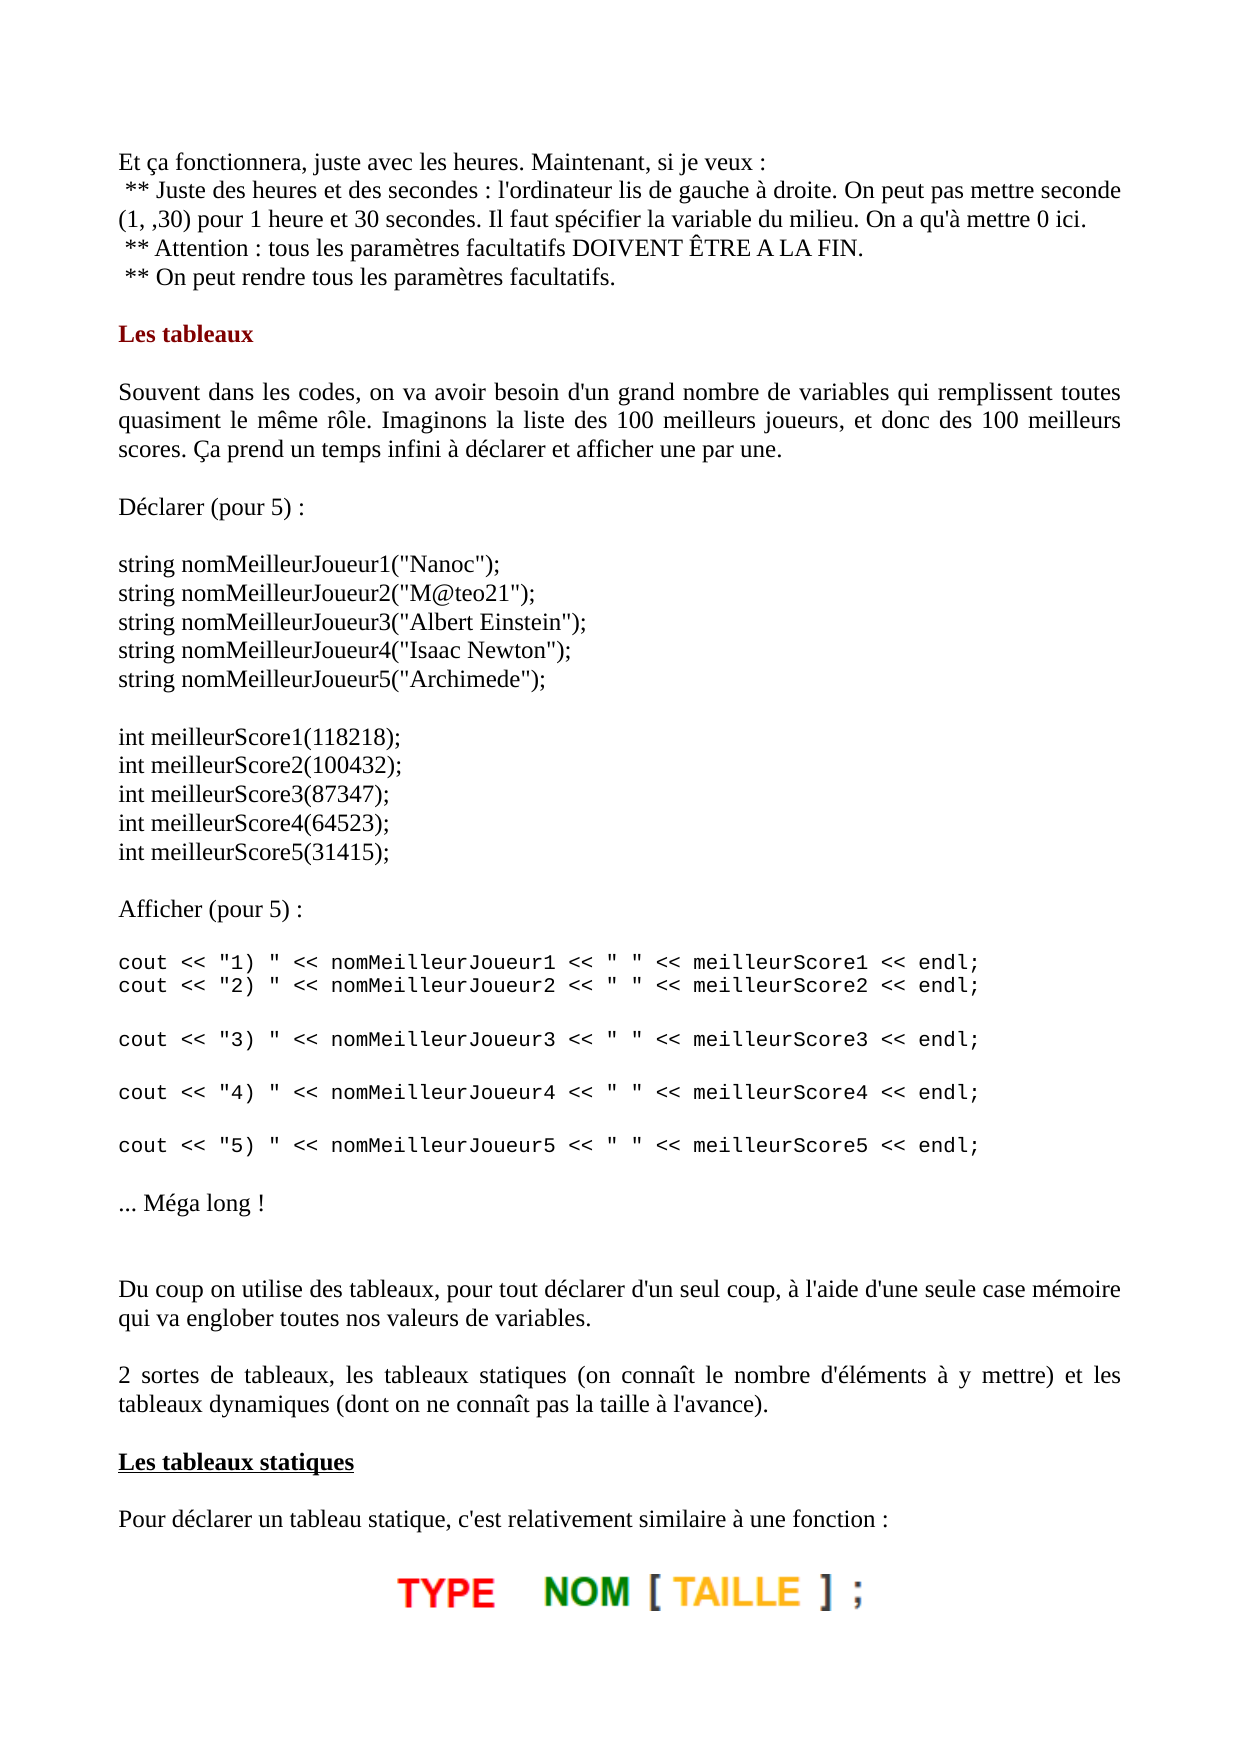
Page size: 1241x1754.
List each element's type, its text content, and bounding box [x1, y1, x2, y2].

text Afficher (pour 5) : [118, 894, 1122, 923]
text cout << "2) " << nomMeilleurJoueur2 << " " << meilleurScore2 << endl; [118, 976, 1122, 999]
text string nomMeilleurJoueur1("Nanoc"); [118, 549, 1122, 578]
text int meilleurScore2(100432); [118, 751, 1122, 779]
text Les tableaux [118, 319, 1122, 348]
text string nomMeilleurJoueur5("Archimede"); [118, 664, 1122, 693]
text cout << "1) " << nomMeilleurJoueur1 << " " << meilleurScore1 << endl; [118, 952, 1122, 976]
text Du coup on utilise des tableaux, pour tout déclarer d'un seul coup, à l'aide d'une seule case mémoire qui va englober toutes nos valeurs de variables. [118, 1274, 1122, 1332]
text int meilleurScore1(118218); [118, 722, 1122, 751]
text ** On peut rendre tous les paramètres facultatifs. [118, 262, 1122, 291]
text string nomMeilleurJoueur3("Albert Einstein"); [118, 607, 1122, 636]
text string nomMeilleurJoueur4("Isaac Newton"); [118, 636, 1122, 664]
text string nomMeilleurJoueur2("M@teo21"); [118, 578, 1122, 607]
text Déclarer (pour 5) : [118, 492, 1122, 521]
text Souvent dans les codes, on va avoir besoin d'un grand nombre de variables qui remplissent toutes quasiment le même rôle. Imaginons la liste des 100 meilleurs joueurs, et donc des 100 meilleurs scores. Ça prend un temps infini à déclarer et afficher une par une. [118, 377, 1122, 463]
text Les tableaux statiques [118, 1447, 1122, 1476]
text int meilleurScore5(31415); [118, 837, 1122, 866]
picture [396, 1574, 863, 1611]
text ** Attention : tous les paramètres facultatifs DOIVENT ÊTRE A LA FIN. [118, 233, 1122, 262]
text cout << "3) " << nomMeilleurJoueur3 << " " << meilleurScore3 << endl; [118, 1029, 1122, 1052]
text ** Juste des heures et des secondes : l'ordinateur lis de gauche à droite. On peut pas mettre seconde (1, ,30) pour 1 heure et 30 secondes. Il faut spécifier la variable du milieu. On a qu'à mettre 0 ici. [118, 176, 1122, 233]
text int meilleurScore3(87347); [118, 779, 1122, 808]
text int meilleurScore4(64523); [118, 808, 1122, 837]
text ... Méga long ! [118, 1188, 1122, 1217]
text cout << "4) " << nomMeilleurJoueur4 << " " << meilleurScore4 << endl; [118, 1082, 1122, 1105]
text cout << "5) " << nomMeilleurJoueur5 << " " << meilleurScore5 << endl; [118, 1135, 1122, 1158]
text Pour déclarer un tableau statique, c'est relativement similaire à une fonction : [118, 1504, 1122, 1533]
text Et ça fonctionnera, juste avec les heures. Maintenant, si je veux : [118, 147, 1122, 176]
text 2 sortes de tableaux, les tableaux statiques (on connaît le nombre d'éléments à y mettre) et les tableaux dynamiques (dont on ne connaît pas la taille à l'avance). [118, 1361, 1122, 1418]
